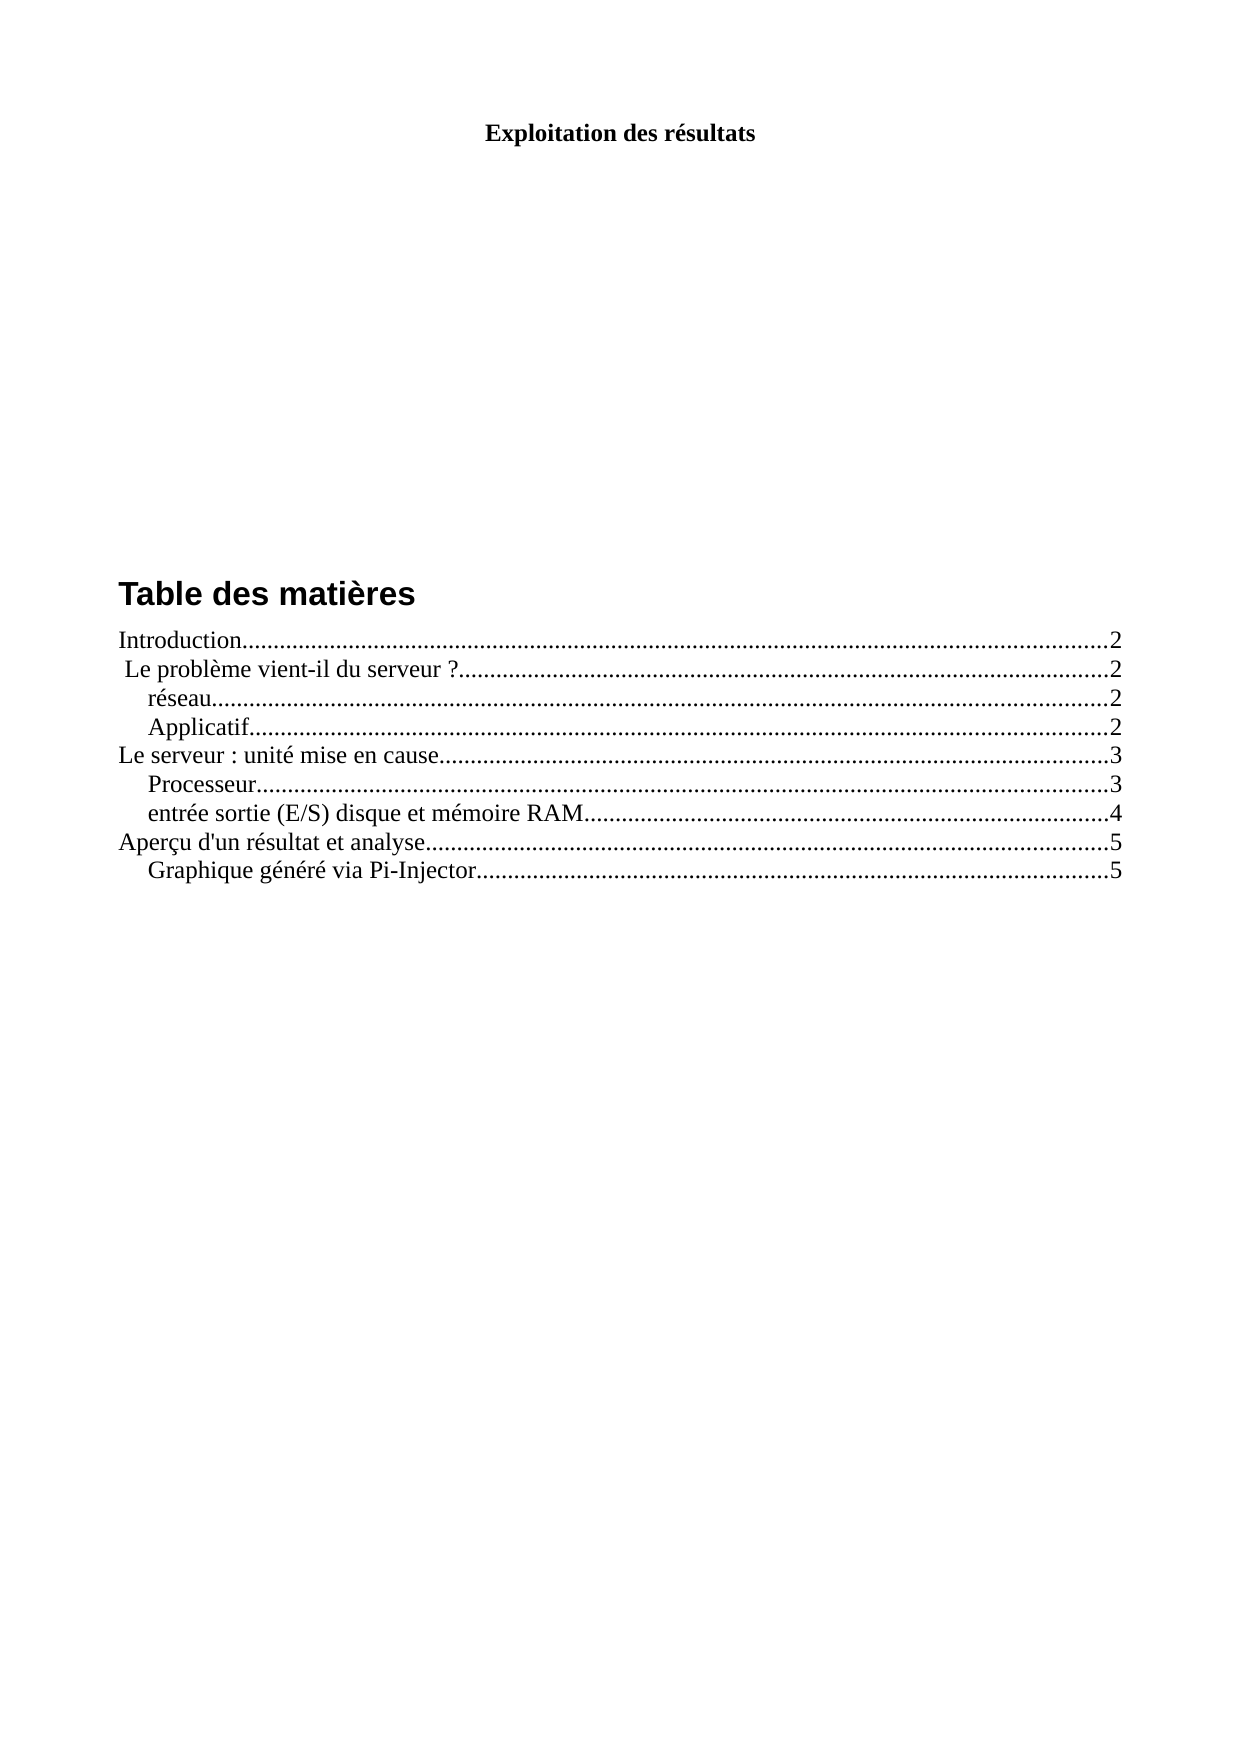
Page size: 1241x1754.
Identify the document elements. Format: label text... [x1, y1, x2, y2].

text Graphique généré via Pi-Injector 5 [148, 855, 1122, 884]
text Exploitation des résultats [118, 118, 1122, 147]
text Processeur 3 [148, 769, 1122, 798]
text Le problème vient-il du serveur ? 2 [118, 654, 1122, 683]
text Aperçu d'un résultat et analyse 5 [118, 827, 1122, 855]
text Le serveur : unité mise en cause 3 [118, 740, 1122, 769]
text entrée sortie (E/S) disque et mémoire RAM 4 [148, 798, 1122, 827]
subtitle Table des matières [118, 574, 1122, 613]
text Introduction 2 [118, 625, 1122, 654]
text réseau 2 [148, 683, 1122, 712]
text Applicatif 2 [148, 712, 1122, 740]
